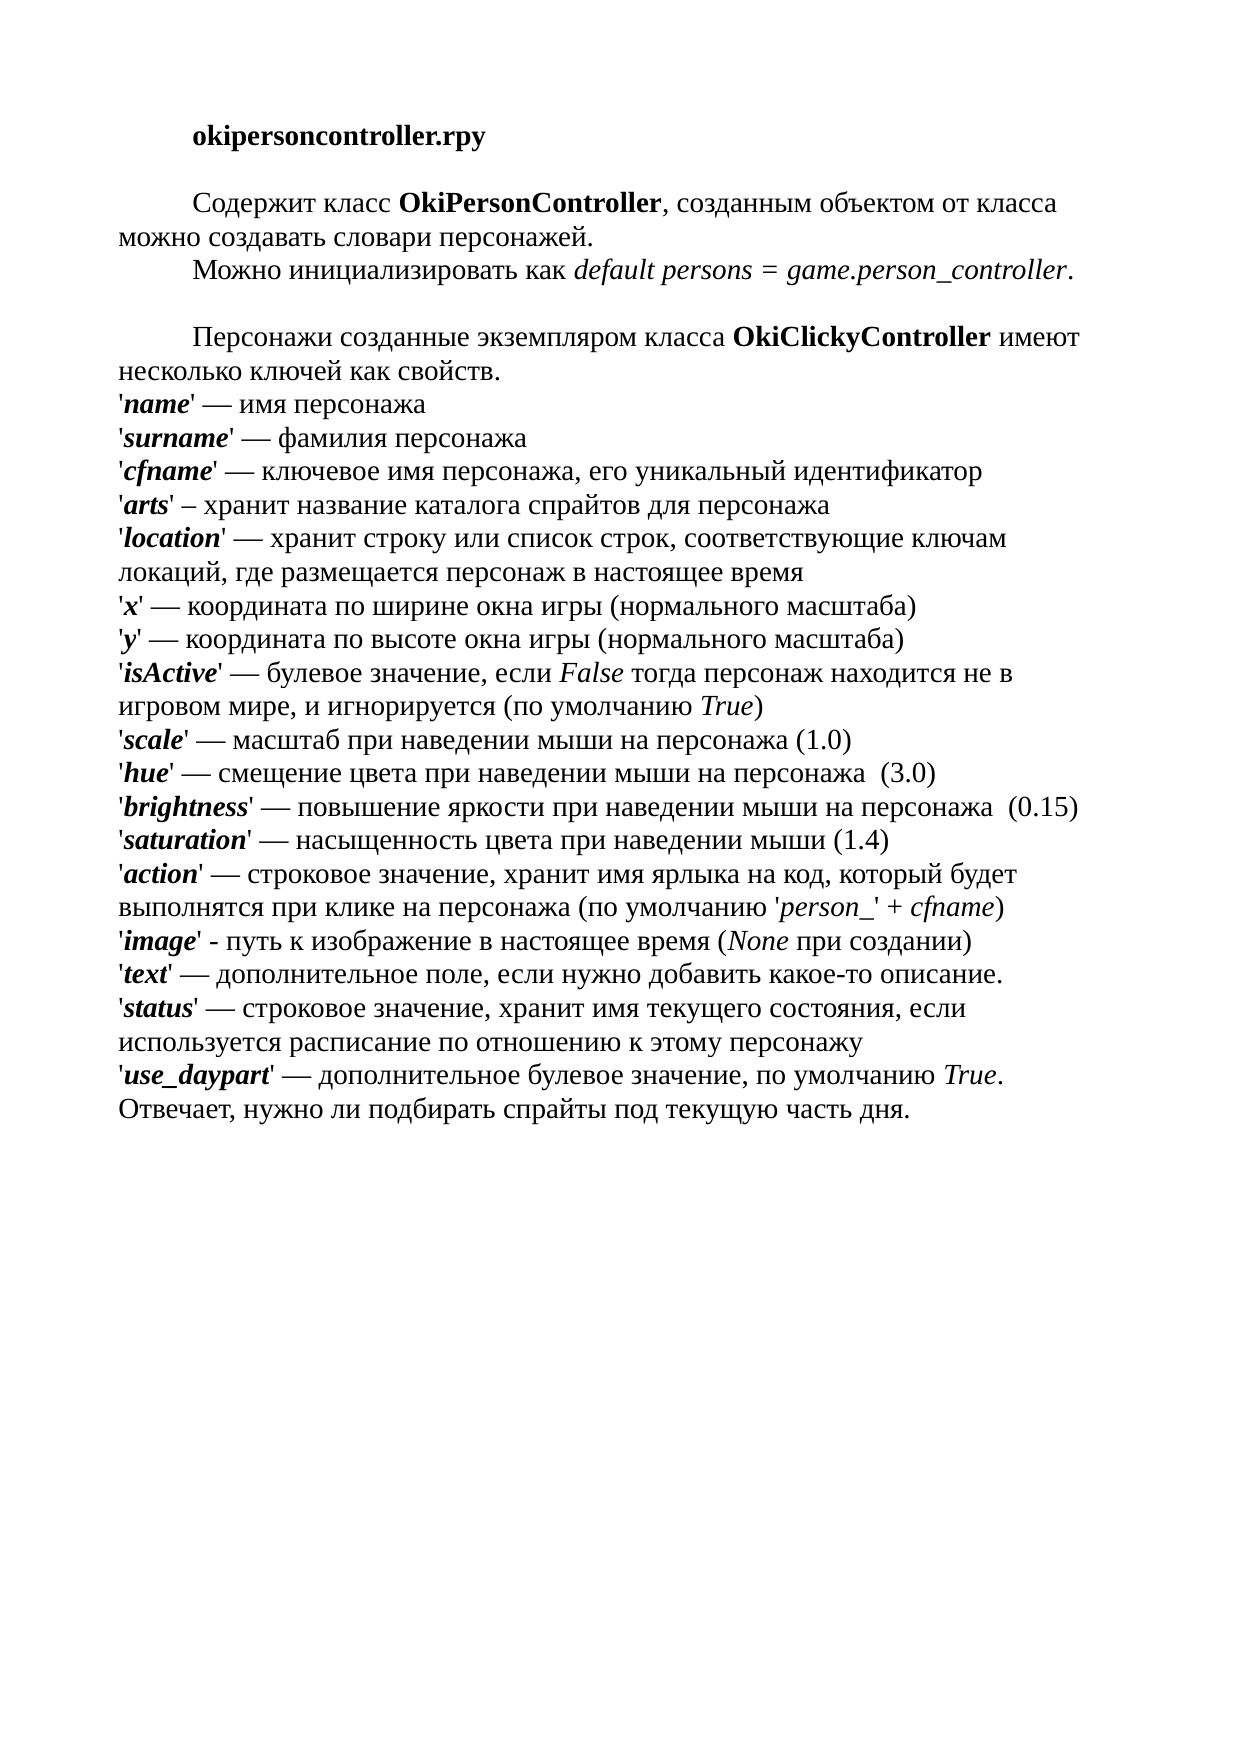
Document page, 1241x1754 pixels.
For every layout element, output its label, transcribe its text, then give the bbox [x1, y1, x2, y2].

text 'location' — хранит строку или список строк, соответствующие ключам локаций, где размещается персонаж в настоящее время [118, 521, 1122, 588]
text 'surname' — фамилия персонажа [118, 420, 1122, 453]
text 'hue' — смещение цвета при наведении мыши на персонажа (3.0) [118, 755, 1122, 789]
text 'x' — координата по ширине окна игры (нормального масштаба) [118, 588, 1122, 621]
text 'scale' — масштаб при наведении мыши на персонажа (1.0) [118, 722, 1122, 755]
text okipersoncontroller.rpy [118, 118, 1122, 152]
text 'cfname' — ключевое имя персонажа, его уникальный идентификатор [118, 453, 1122, 487]
text 'text' — дополнительное поле, если нужно добавить какое-то описание. [118, 957, 1122, 990]
text 'isActive' — булевое значение, если False тогда персонаж находится не в игровом мире, и игнорируется (по умолчанию True) [118, 655, 1122, 722]
text 'y' — координата по высоте окна игры (нормального масштаба) [118, 621, 1122, 655]
text 'status' — строковое значение, хранит имя текущего состояния, если используется расписание по отношению к этому персонажу [118, 990, 1122, 1057]
text 'image' - путь к изображение в настоящее время (None при создании) [118, 923, 1122, 957]
text Содержит класс OkiPersonController, созданным объектом от класса можно создавать словари персонажей. [118, 185, 1122, 252]
text 'action' — строковое значение, хранит имя ярлыка на код, который будет выполнятся при клике на персонажа (по умолчанию 'person_' + cfname) [118, 856, 1122, 923]
text Можно инициализировать как default persons = game.person_controller. [118, 252, 1122, 286]
text 'name' — имя персонажа [118, 386, 1122, 420]
text 'arts' – хранит название каталога спрайтов для персонажа [118, 487, 1122, 521]
text Персонажи созданные экземпляром класса OkiClickyController имеют несколько ключей как свойств. [118, 319, 1122, 386]
text 'saturation' — насыщенность цвета при наведении мыши (1.4) [118, 822, 1122, 856]
text 'use_daypart' — дополнительное булевое значение, по умолчанию True. Отвечает, нужно ли подбирать спрайты под текущую часть дня. [118, 1057, 1122, 1124]
text 'brightness' — повышение яркости при наведении мыши на персонажа (0.15) [118, 789, 1122, 822]
